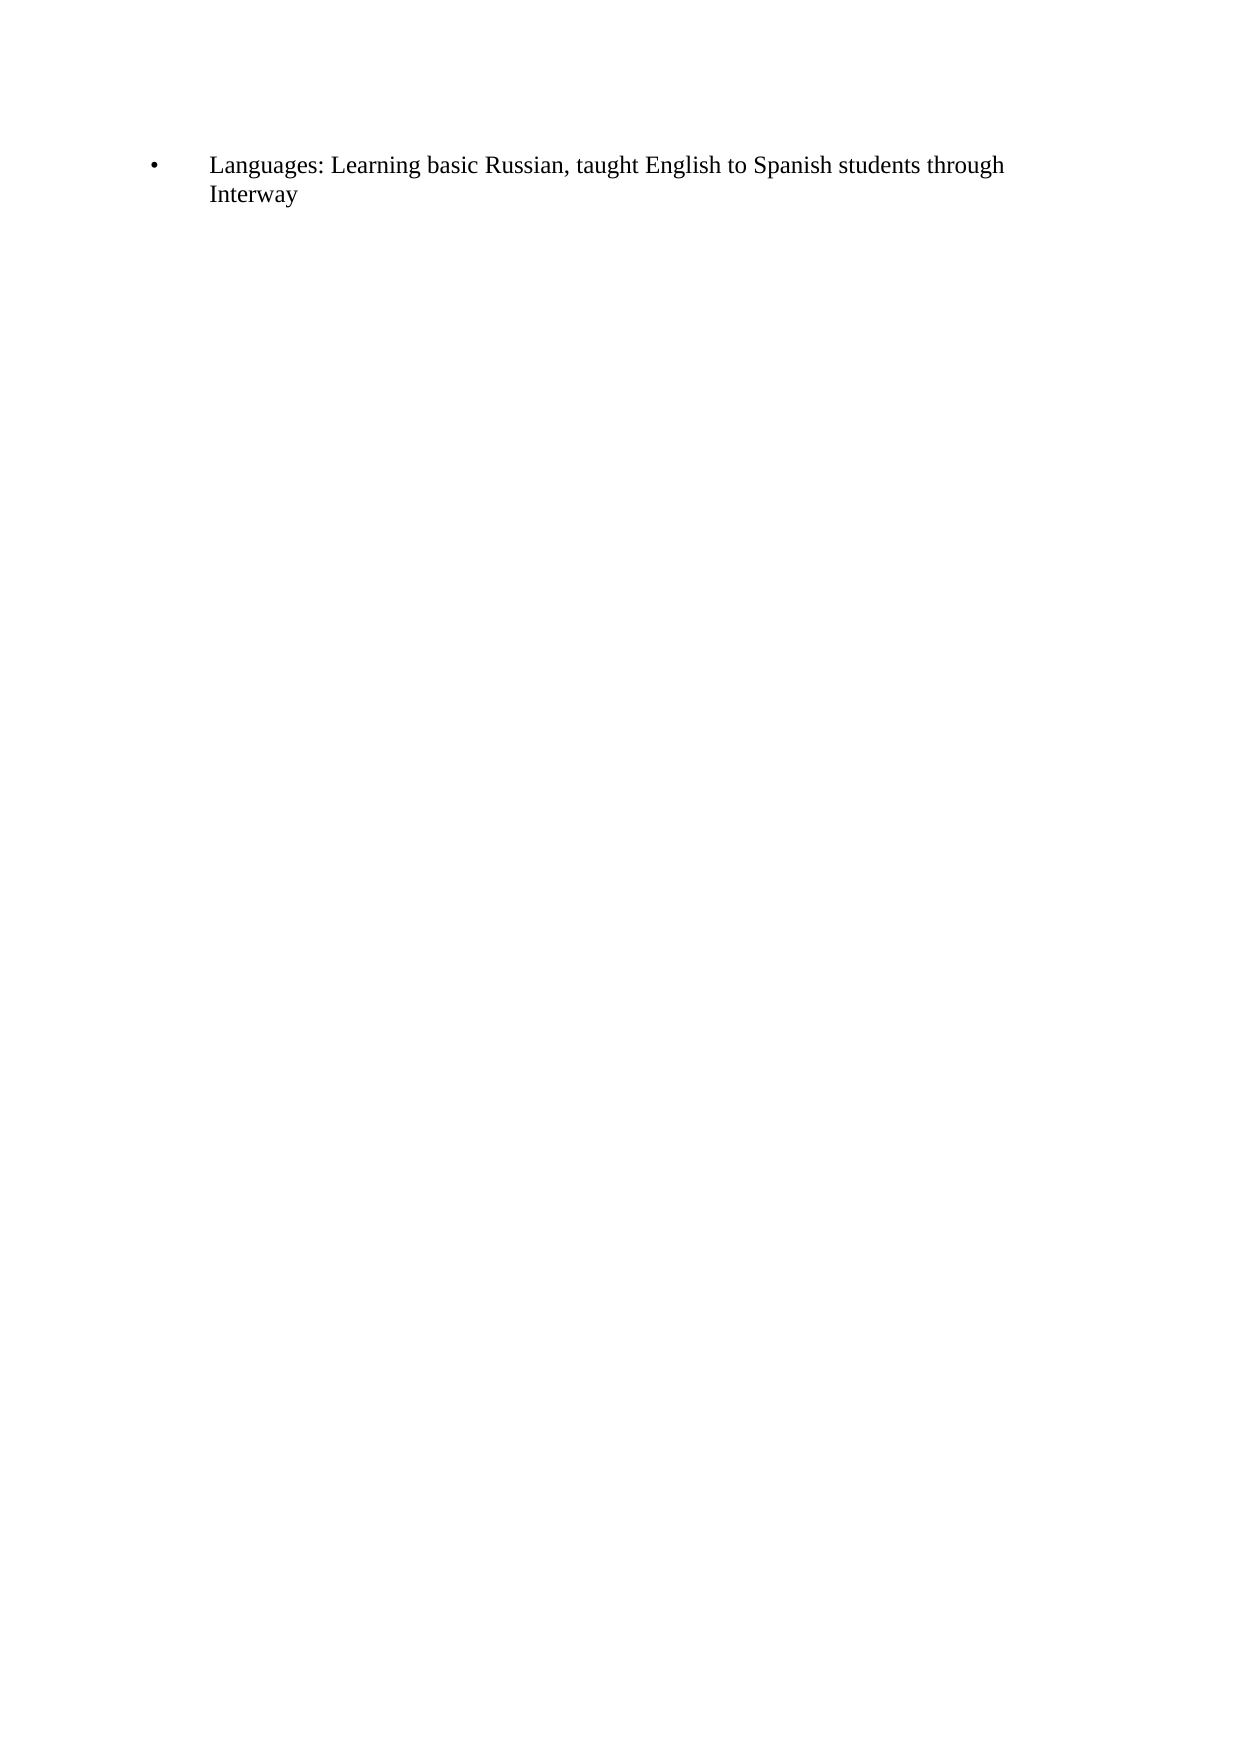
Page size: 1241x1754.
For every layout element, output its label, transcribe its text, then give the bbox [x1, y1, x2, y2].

list Languages: Learning basic Russian, taught English to Spanish students through Interway [150, 150, 1090, 207]
